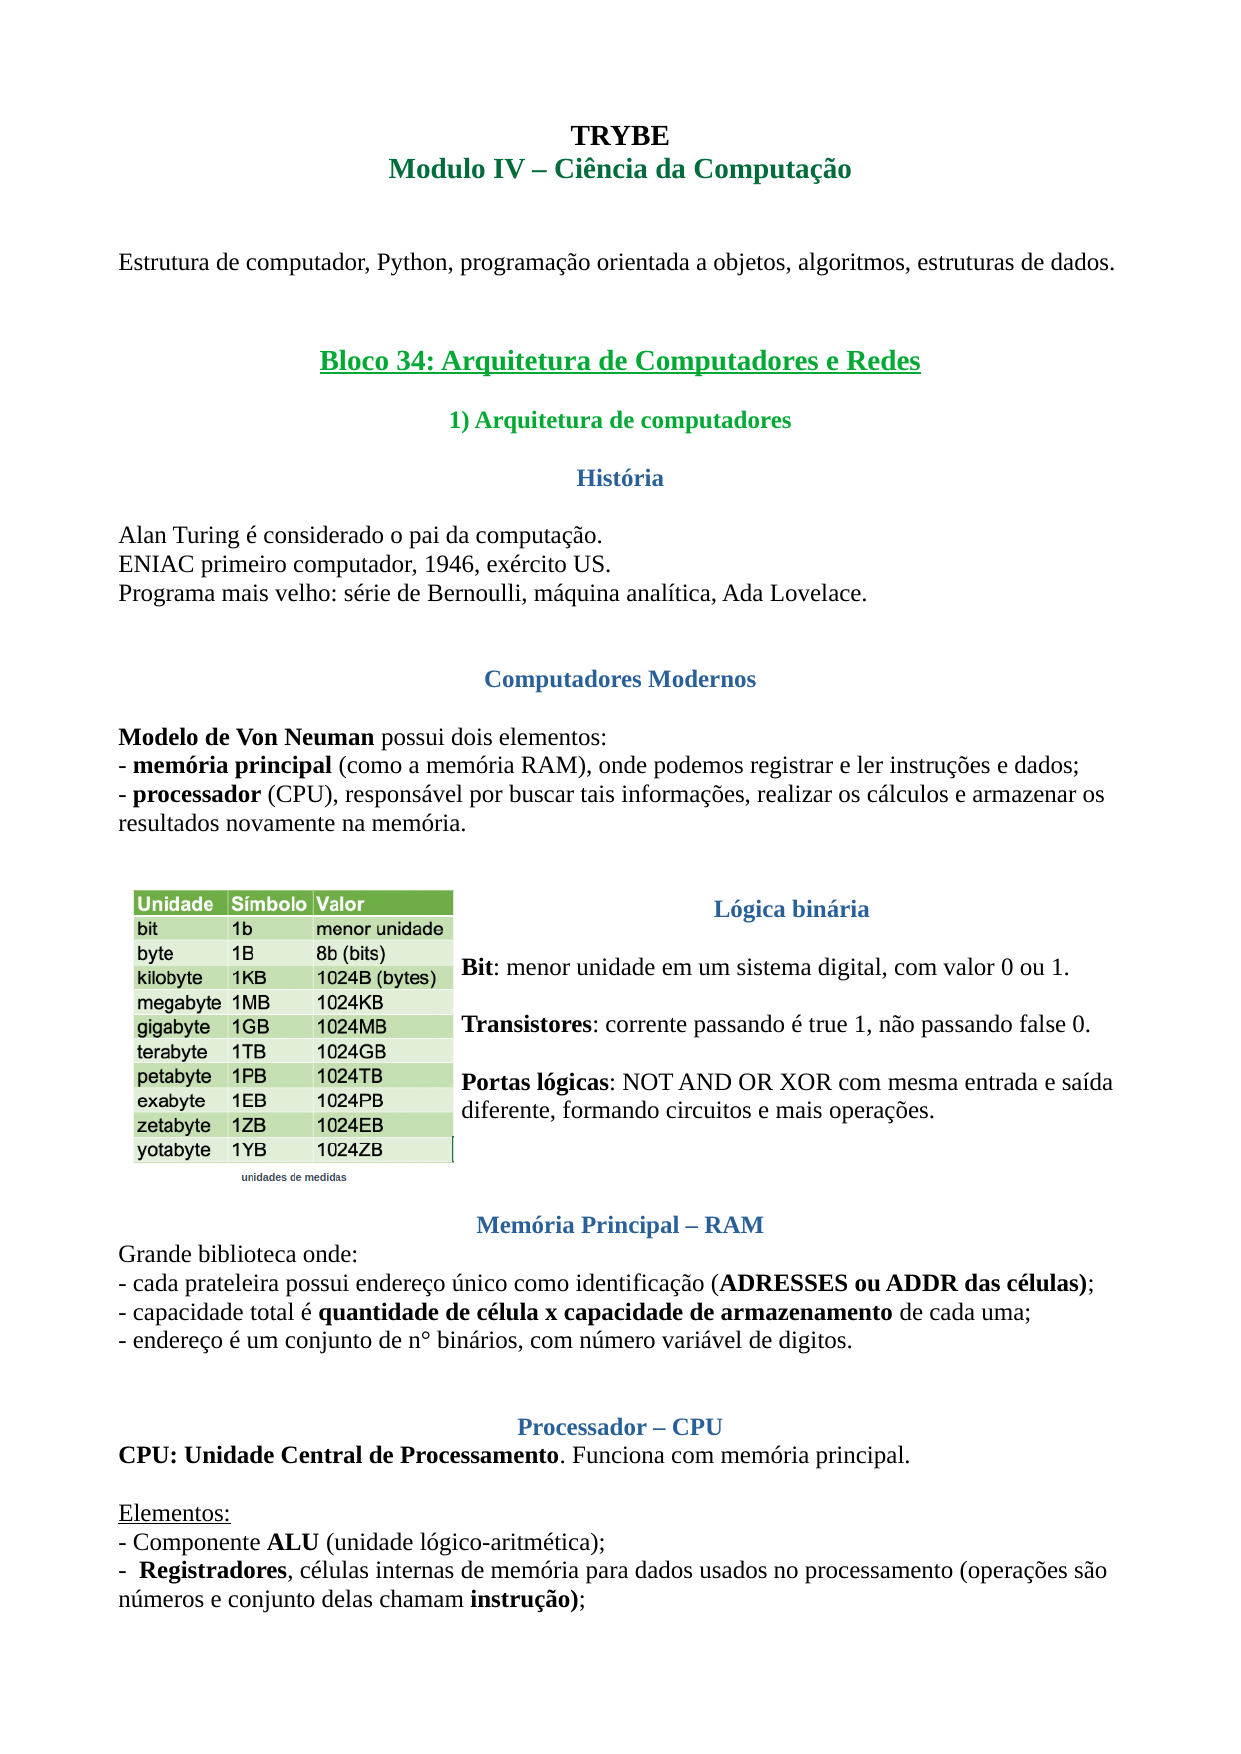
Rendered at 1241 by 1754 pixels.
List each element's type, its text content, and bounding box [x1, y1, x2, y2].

text Bit: menor unidade em um sistema digital, com valor 0 ou 1. [461, 952, 1122, 981]
text Estrutura de computador, Python, programação orientada a objetos, algoritmos, estruturas de dados. [118, 247, 1122, 276]
text Processador – CPU [118, 1412, 1122, 1441]
text Modelo de Von Neuman possui dois elementos: [118, 722, 1122, 751]
text - processador (CPU), responsável por buscar tais informações, realizar os cálculos e armazenar os resultados novamente na memória. [118, 779, 1122, 837]
text História [118, 463, 1122, 492]
text CPU: Unidade Central de Processamento. Funciona com memória principal. [118, 1441, 1122, 1469]
text - capacidade total é quantidade de célula x capacidade de armazenamento de cada uma; [118, 1297, 1122, 1326]
text Computadores Modernos [118, 664, 1122, 693]
text Grande biblioteca onde: [118, 1239, 1122, 1268]
text Transistores: corrente passando é true 1, não passando false 0. [461, 1009, 1122, 1038]
text Memória Principal – RAM [118, 1211, 1122, 1239]
text - cada prateleira possui endereço único como identificação (ADRESSES ou ADDR das células); [118, 1268, 1122, 1297]
picture [128, 889, 461, 1186]
text [118, 894, 128, 923]
text - endereço é um conjunto de n° binários, com número variável de digitos. [118, 1326, 1122, 1354]
text - Registradores, células internas de memória para dados usados no processamento (operações são números e conjunto delas chamam instrução); [118, 1556, 1122, 1613]
text Modulo IV – Ciência da Computação [118, 152, 1122, 185]
text Lógica binária [461, 894, 1122, 923]
text Bloco 34: Arquitetura de Computadores e Redes [118, 343, 1122, 377]
text ENIAC primeiro computador, 1946, exército US. [118, 549, 1122, 578]
text Programa mais velho: série de Bernoulli, máquina analítica, Ada Lovelace. [118, 578, 1122, 607]
text - memória principal (como a memória RAM), onde podemos registrar e ler instruções e dados; [118, 751, 1122, 779]
text TRYBE [118, 118, 1122, 152]
text Alan Turing é considerado o pai da computação. [118, 521, 1122, 549]
text - Componente ALU (unidade lógico-aritmética); [118, 1527, 1122, 1556]
text Portas lógicas: NOT AND OR XOR com mesma entrada e saída diferente, formando circuitos e mais operações. [461, 1067, 1122, 1124]
text Elementos: [118, 1498, 1122, 1527]
text 1) Arquitetura de computadores [118, 406, 1122, 434]
